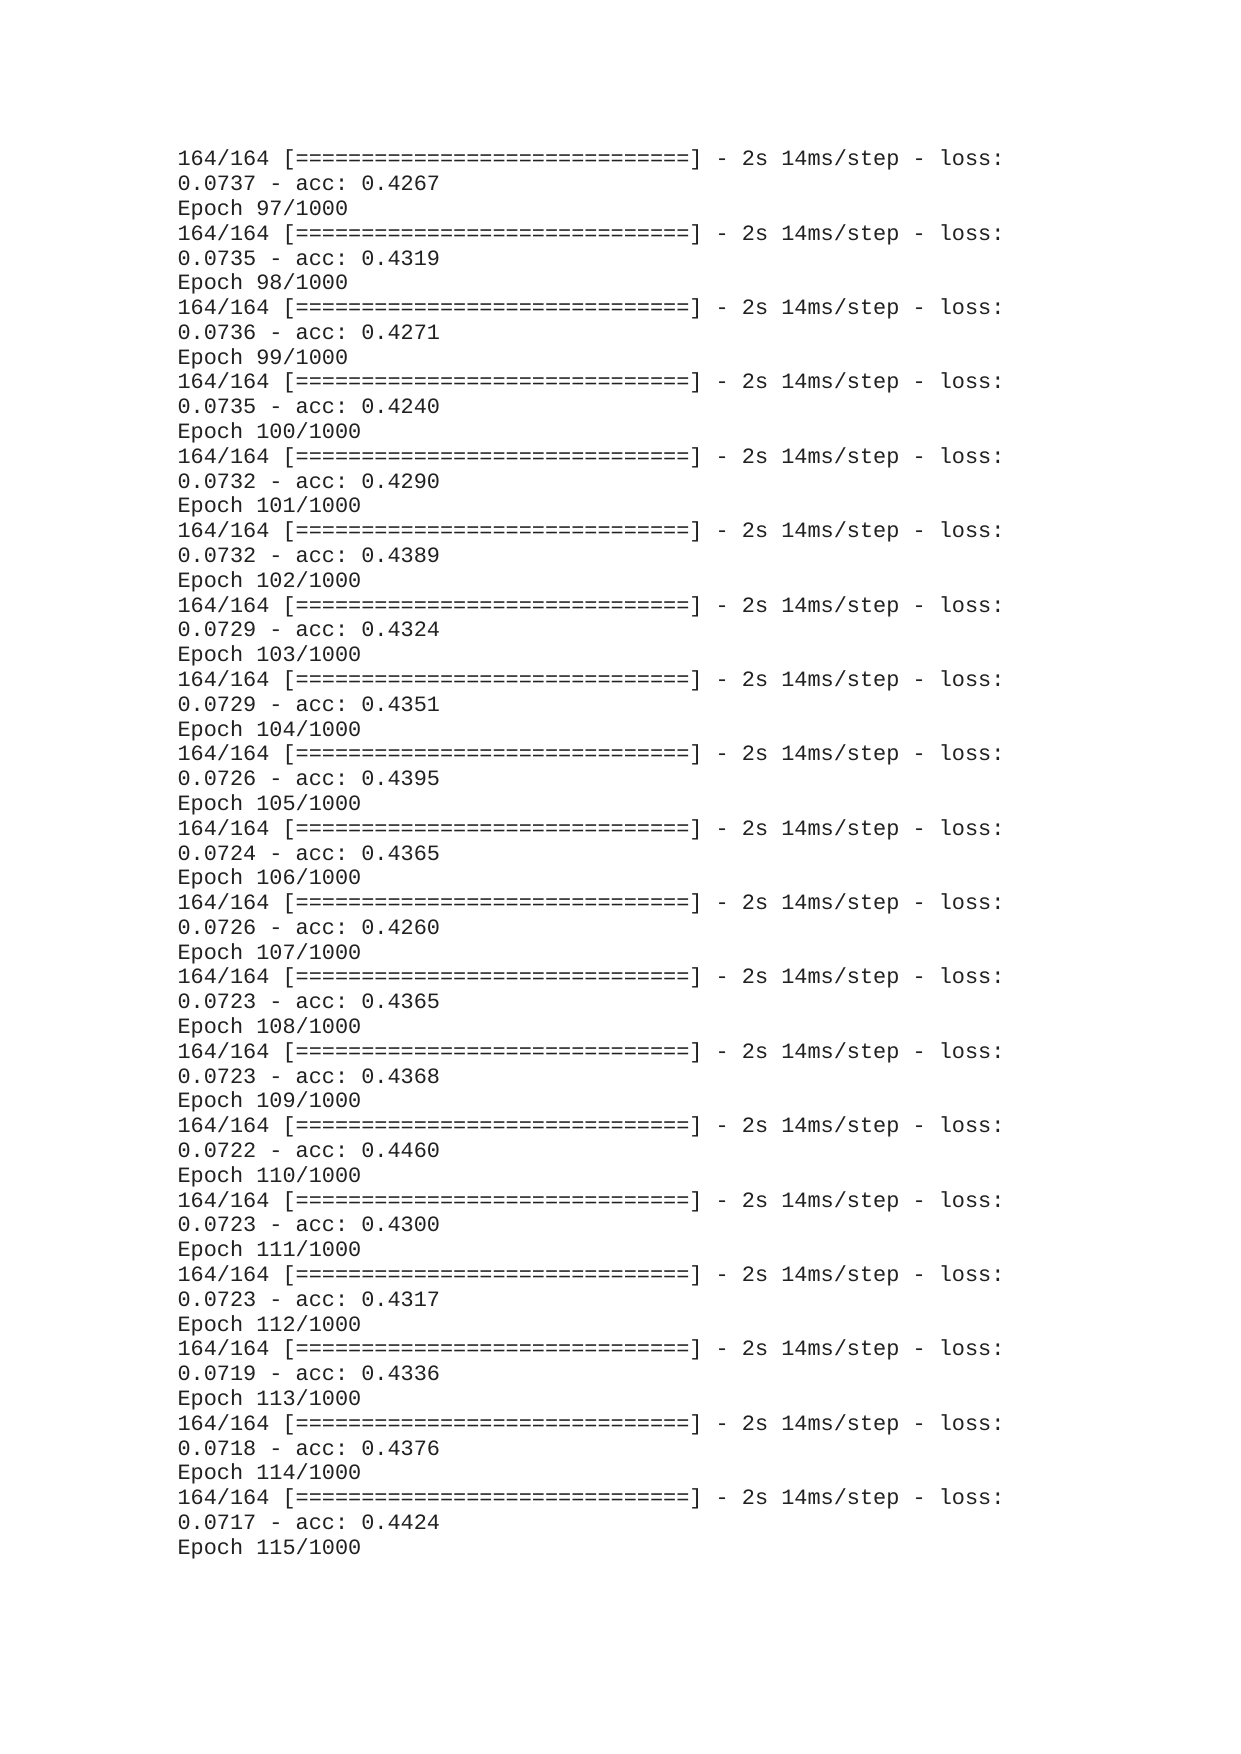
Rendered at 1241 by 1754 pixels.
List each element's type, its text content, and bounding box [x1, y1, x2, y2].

text Epoch 110/1000 [177, 1164, 1063, 1189]
text 164/164 [==============================] - 2s 14ms/step - loss: 0.0718 - acc: 0.4376 [177, 1412, 1063, 1462]
text Epoch 102/1000 [177, 569, 1063, 594]
text 164/164 [==============================] - 2s 14ms/step - loss: 0.0732 - acc: 0.4389 [177, 519, 1063, 569]
text Epoch 99/1000 [177, 346, 1063, 371]
text Epoch 108/1000 [177, 1015, 1063, 1040]
text 164/164 [==============================] - 2s 14ms/step - loss: 0.0736 - acc: 0.4271 [177, 296, 1063, 346]
text 164/164 [==============================] - 2s 14ms/step - loss: 0.0719 - acc: 0.4336 [177, 1338, 1063, 1387]
text 164/164 [==============================] - 2s 14ms/step - loss: 0.0723 - acc: 0.4365 [177, 966, 1063, 1015]
text Epoch 107/1000 [177, 941, 1063, 966]
text 164/164 [==============================] - 2s 14ms/step - loss: 0.0723 - acc: 0.4317 [177, 1263, 1063, 1313]
text 164/164 [==============================] - 2s 14ms/step - loss: 0.0729 - acc: 0.4351 [177, 668, 1063, 718]
text Epoch 106/1000 [177, 867, 1063, 891]
text Epoch 109/1000 [177, 1090, 1063, 1114]
text 164/164 [==============================] - 2s 14ms/step - loss: 0.0735 - acc: 0.4319 [177, 222, 1063, 272]
text Epoch 100/1000 [177, 420, 1063, 445]
text 164/164 [==============================] - 2s 14ms/step - loss: 0.0732 - acc: 0.4290 [177, 445, 1063, 495]
text 164/164 [==============================] - 2s 14ms/step - loss: 0.0722 - acc: 0.4460 [177, 1114, 1063, 1164]
text 164/164 [==============================] - 2s 14ms/step - loss: 0.0717 - acc: 0.4424 [177, 1486, 1063, 1536]
text 164/164 [==============================] - 2s 14ms/step - loss: 0.0729 - acc: 0.4324 [177, 594, 1063, 643]
text 164/164 [==============================] - 2s 14ms/step - loss: 0.0724 - acc: 0.4365 [177, 817, 1063, 867]
text Epoch 98/1000 [177, 272, 1063, 296]
text Epoch 115/1000 [177, 1536, 1063, 1561]
text Epoch 105/1000 [177, 792, 1063, 817]
text Epoch 112/1000 [177, 1313, 1063, 1338]
text Epoch 114/1000 [177, 1462, 1063, 1486]
text 164/164 [==============================] - 2s 14ms/step - loss: 0.0726 - acc: 0.4260 [177, 891, 1063, 941]
text Epoch 104/1000 [177, 718, 1063, 743]
text Epoch 113/1000 [177, 1387, 1063, 1412]
text Epoch 101/1000 [177, 495, 1063, 519]
text Epoch 97/1000 [177, 197, 1063, 222]
text 164/164 [==============================] - 2s 14ms/step - loss: 0.0726 - acc: 0.4395 [177, 743, 1063, 792]
text 164/164 [==============================] - 2s 14ms/step - loss: 0.0735 - acc: 0.4240 [177, 371, 1063, 420]
text 164/164 [==============================] - 2s 14ms/step - loss: 0.0737 - acc: 0.4267 [177, 148, 1063, 197]
text Epoch 111/1000 [177, 1238, 1063, 1263]
text 164/164 [==============================] - 2s 14ms/step - loss: 0.0723 - acc: 0.4300 [177, 1189, 1063, 1238]
text 164/164 [==============================] - 2s 14ms/step - loss: 0.0723 - acc: 0.4368 [177, 1040, 1063, 1090]
text Epoch 103/1000 [177, 643, 1063, 668]
